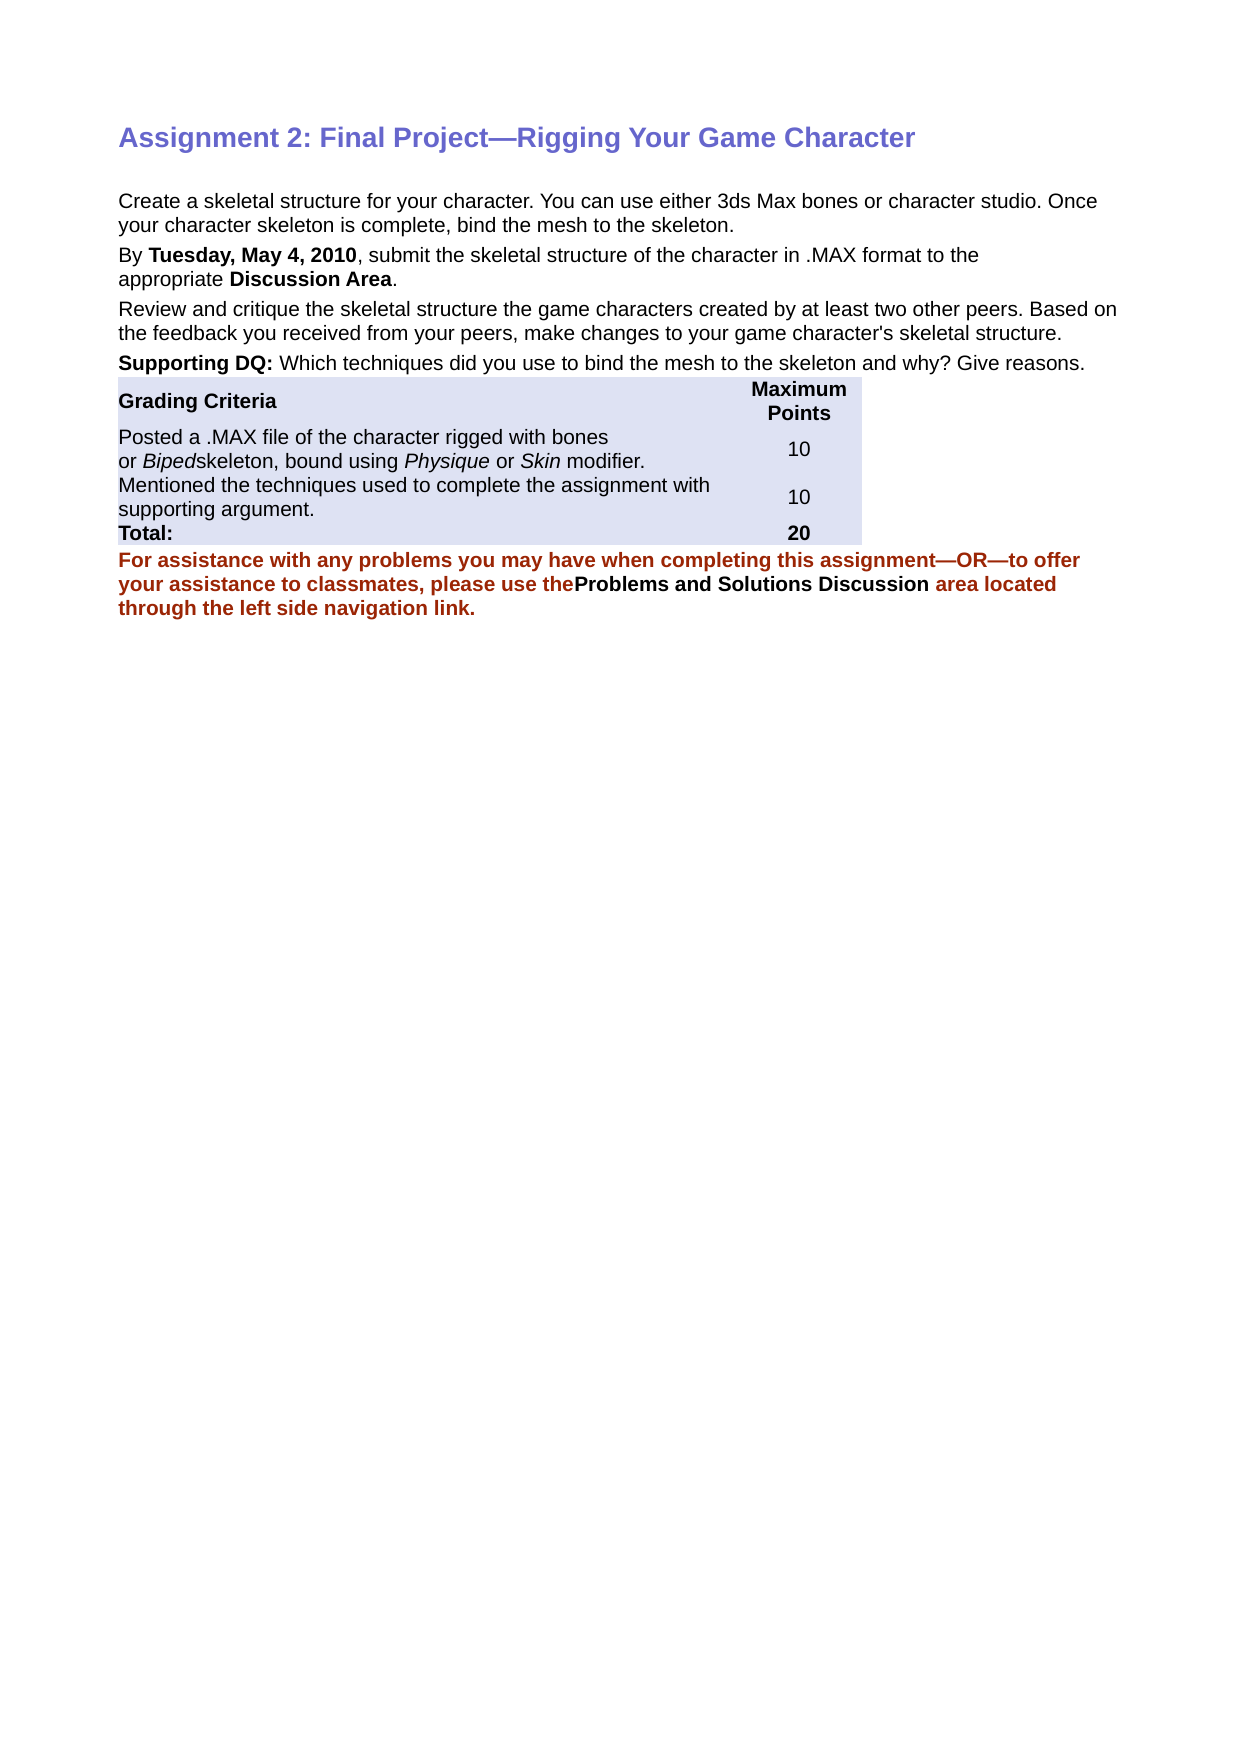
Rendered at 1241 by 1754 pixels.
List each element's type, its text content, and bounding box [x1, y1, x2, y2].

text Create a skeletal structure for your character. You can use either 3ds Max bones or character studio. Once your character skeleton is complete, bind the mesh to the skeleton. [118, 189, 1122, 237]
table_cell Posted a .MAX file of the character rigged with bones or Bipedskeleton, bound using Physique or Skin modifier. [118, 425, 736, 473]
table_cell Total: [118, 521, 736, 545]
table_cell 20 [736, 521, 862, 545]
table_header Maximum Points [736, 377, 862, 425]
text By Tuesday, May 4, 2010, submit the skeletal structure of the character in .MAX format to the appropriate Discussion Area. [118, 243, 1122, 291]
table_cell 10 [736, 425, 862, 473]
text For assistance with any problems you may have when completing this assignment—OR—to offer your assistance to classmates, please use theProblems and Solutions Discussion area located through the left side navigation link. [118, 548, 1122, 620]
text Supporting DQ: Which techniques did you use to bind the mesh to the skeleton and why? Give reasons. [118, 350, 1122, 374]
text Review and critique the skeletal structure the game characters created by at least two other peers. Based on the feedback you received from your peers, make changes to your game character's skeletal structure. [118, 297, 1122, 344]
text Assignment 2: Final Project—Rigging Your Game Character [118, 121, 1122, 153]
table_cell Mentioned the techniques used to complete the assignment with supporting argument. [118, 473, 736, 521]
table_cell 10 [736, 473, 862, 521]
table_header Grading Criteria [118, 377, 736, 425]
